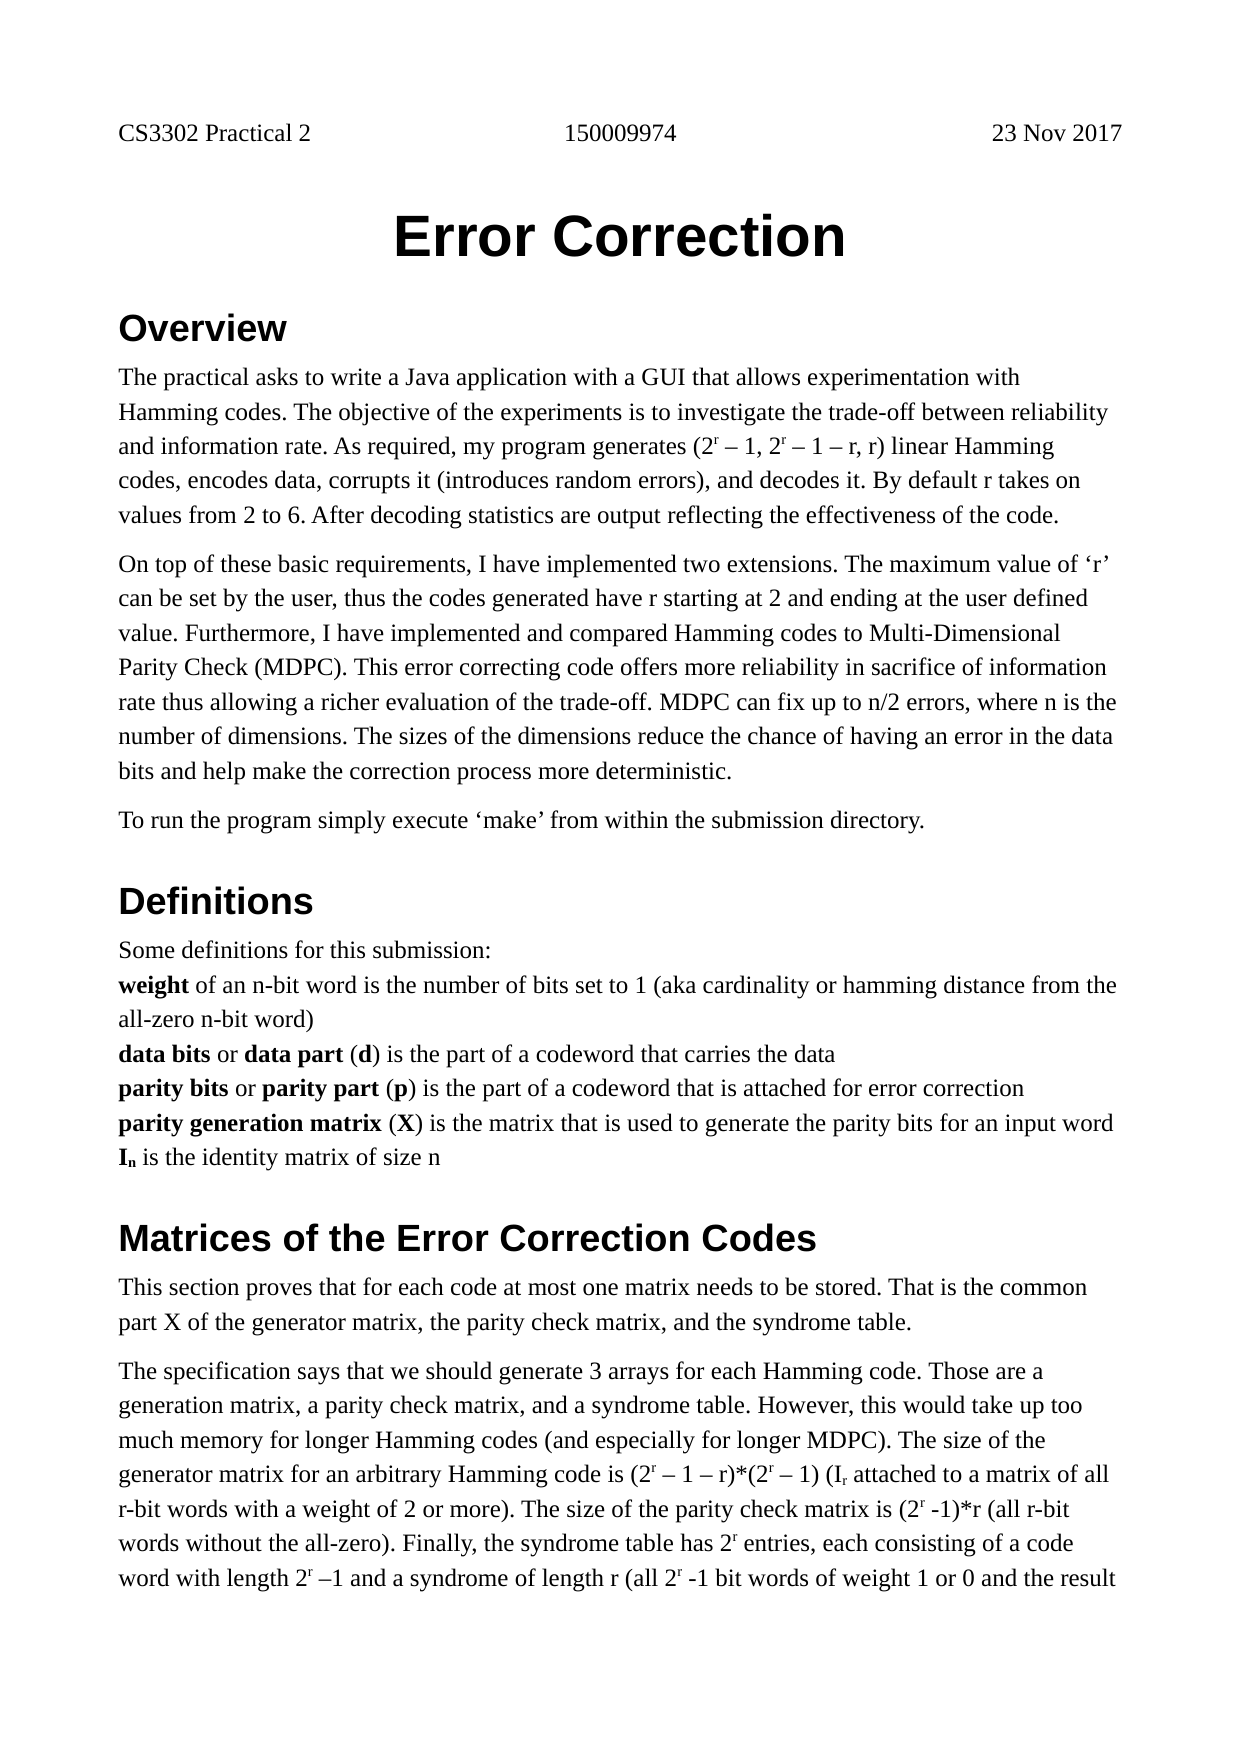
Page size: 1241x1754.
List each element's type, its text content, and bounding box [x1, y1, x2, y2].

text The practical asks to write a Java application with a GUI that allows experimentation with Hamming codes. The objective of the experiments is to investigate the trade-off between reliability and information rate. As required, my program generates (2r – 1, 2r – 1 – r, r) linear Hamming codes, encodes data, corrupts it (introduces random errors), and decodes it. By default r takes on values from 2 to 6. After decoding statistics are output reflecting the effectiveness of the code. [118, 362, 1122, 529]
text On top of these basic requirements, I have implemented two extensions. The maximum value of ‘r’ can be set by the user, thus the codes generated have r starting at 2 and ending at the user defined value. Furthermore, I have implemented and compared Hamming codes to Multi-Dimensional Parity Check (MDPC). This error correcting code offers more reliability in sacrifice of information rate thus allowing a richer evaluation of the trade-off. MDPC can fix up to n/2 errors, where n is the number of dimensions. The sizes of the dimensions reduce the chance of having an error in the data bits and help make the correction process more deterministic. [118, 549, 1122, 785]
text Some definitions for this submission: weight of an n-bit word is the number of bits set to 1 (aka cardinality or hamming distance from the all-zero n-bit word) data bits or data part (d) is the part of a codeword that carries the data parity bits or parity part (p) is the part of a codeword that is attached for error correction parity generation matrix (X) is the matrix that is used to generate the parity bits for an input word In is the identity matrix of size n [118, 935, 1122, 1171]
subtitle Matrices of the Error Correction Codes [118, 1216, 1122, 1260]
text This section proves that for each code at most one matrix needs to be stored. That is the common part X of the generator matrix, the parity check matrix, and the syndrome table. [118, 1272, 1122, 1336]
title Error Correction [118, 201, 1122, 268]
subtitle Definitions [118, 879, 1122, 923]
subtitle Overview [118, 306, 1122, 349]
text The specification says that we should generate 3 arrays for each Hamming code. Those are a generation matrix, a parity check matrix, and a syndrome table. However, this would take up too much memory for longer Hamming codes (and especially for longer MDPC). The size of the generator matrix for an arbitrary Hamming code is (2r – 1 – r)*(2r – 1) (Ir attached to a matrix of all r-bit words with a weight of 2 or more). The size of the parity check matrix is (2r -1)*r (all r-bit words without the all-zero). Finally, the syndrome table has 2r entries, each consisting of a code word with length 2r –1 and a syndrome of length r (all 2r -1 bit words of weight 1 or 0 and the result [118, 1356, 1122, 1591]
text To run the program simply execute ‘make’ from within the submission directory. [118, 805, 1122, 834]
